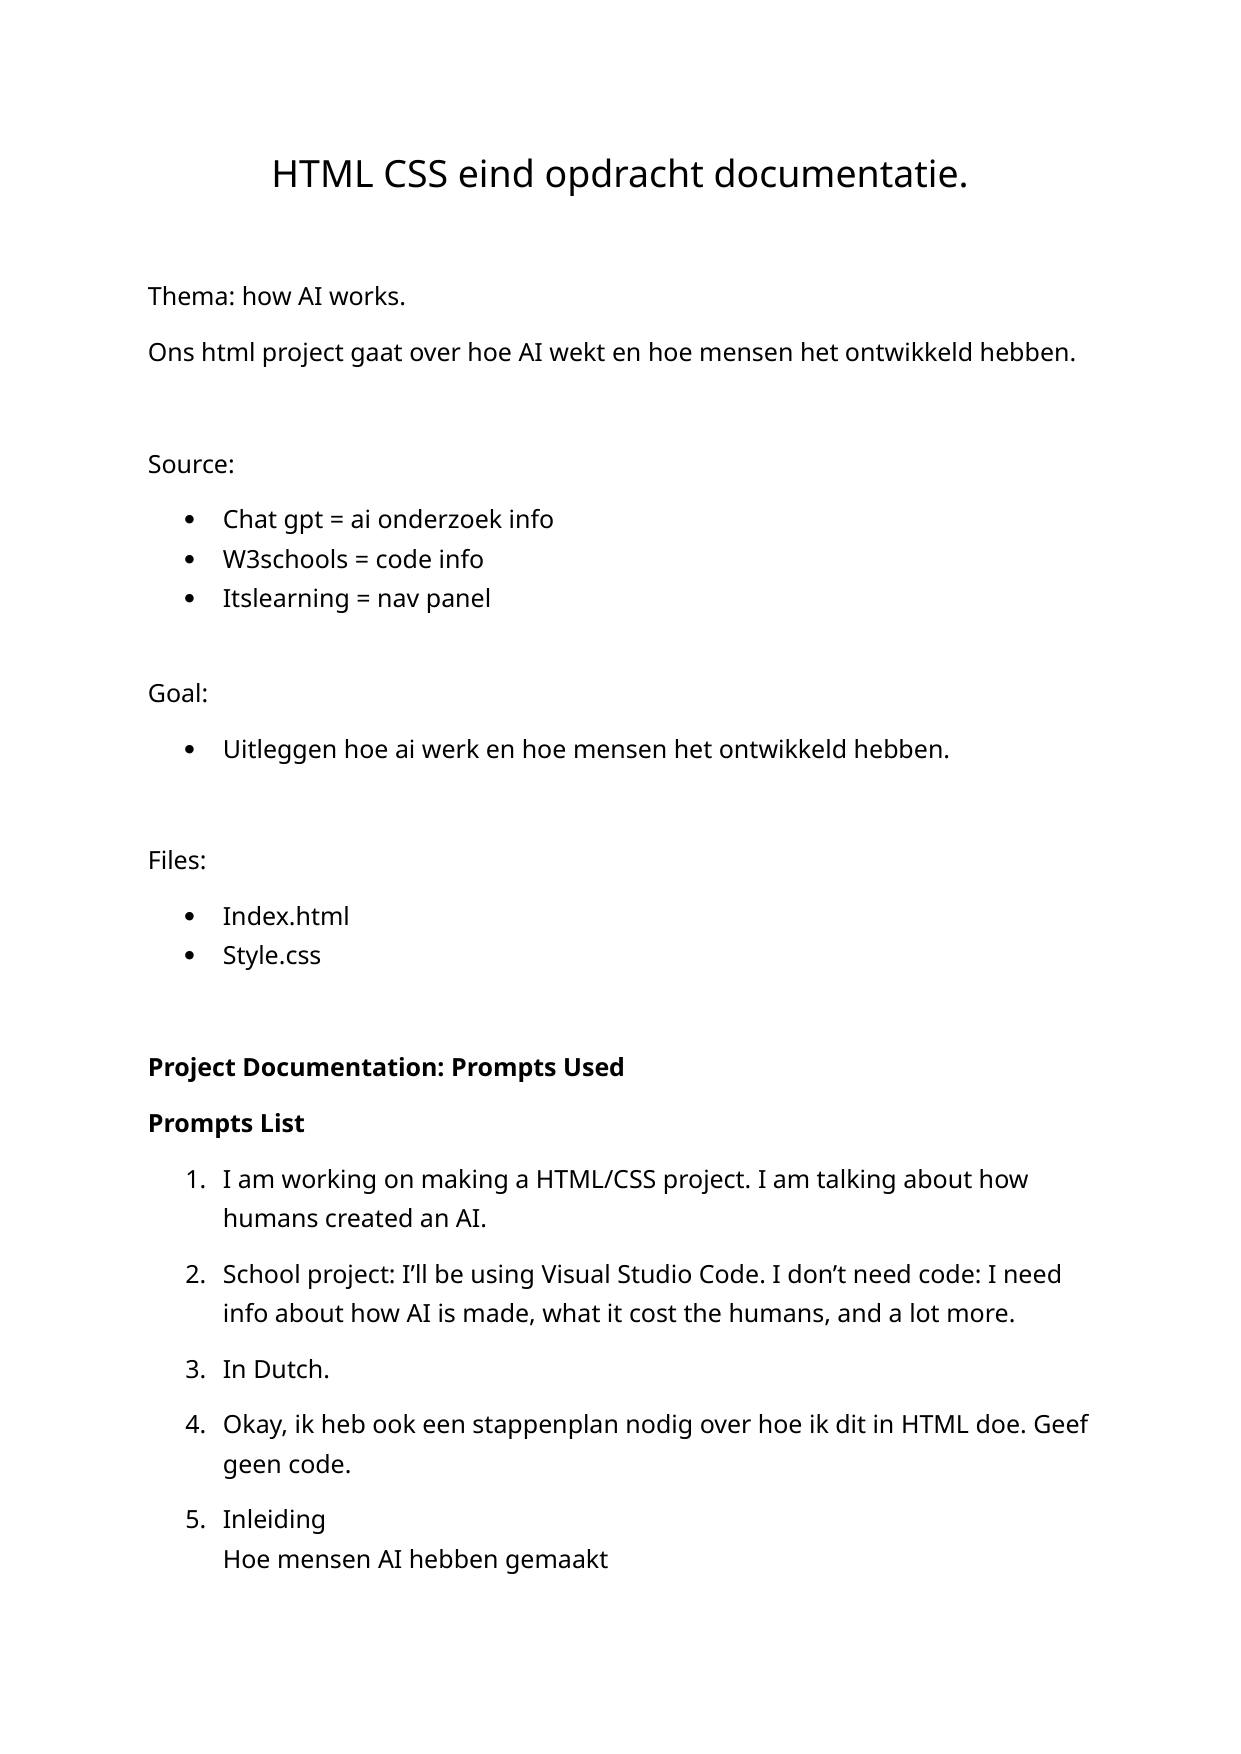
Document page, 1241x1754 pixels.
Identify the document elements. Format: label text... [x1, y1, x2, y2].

list Inleiding Hoe mensen AI hebben gemaakt [185, 1502, 1093, 1575]
list W3schools = code info [185, 541, 1093, 575]
text Files: [148, 843, 1093, 877]
list Index.html [185, 899, 1093, 933]
list School project: I’ll be using Visual Studio Code. I don’t need code: I need info about how AI is made, what it cost the humans, and a lot more. [185, 1256, 1093, 1329]
list Itslearning = nav panel [185, 580, 1093, 614]
list Uitleggen hoe ai werk en hoe mensen het ontwikkeld hebben. [185, 731, 1093, 765]
list Chat gpt = ai onderzoek info [185, 502, 1093, 536]
text Prompts List [148, 1105, 1093, 1139]
text Thema: how AI works. [148, 279, 1093, 313]
list I am working on making a HTML/CSS project. I am talking about how humans created an AI. [185, 1161, 1093, 1234]
list In Dutch. [185, 1351, 1093, 1385]
text Source: [148, 446, 1093, 480]
list Style.css [185, 938, 1093, 972]
text HTML CSS eind opdracht documentatie. [148, 148, 1093, 199]
list Okay, ik heb ook een stappenplan nodig over hoe ik dit in HTML doe. Geef geen code. [185, 1407, 1093, 1480]
text Goal: [148, 675, 1093, 709]
text Project Documentation: Prompts Used [148, 1049, 1093, 1084]
text Ons html project gaat over hoe AI wekt en hoe mensen het ontwikkeld hebben. [148, 334, 1093, 369]
